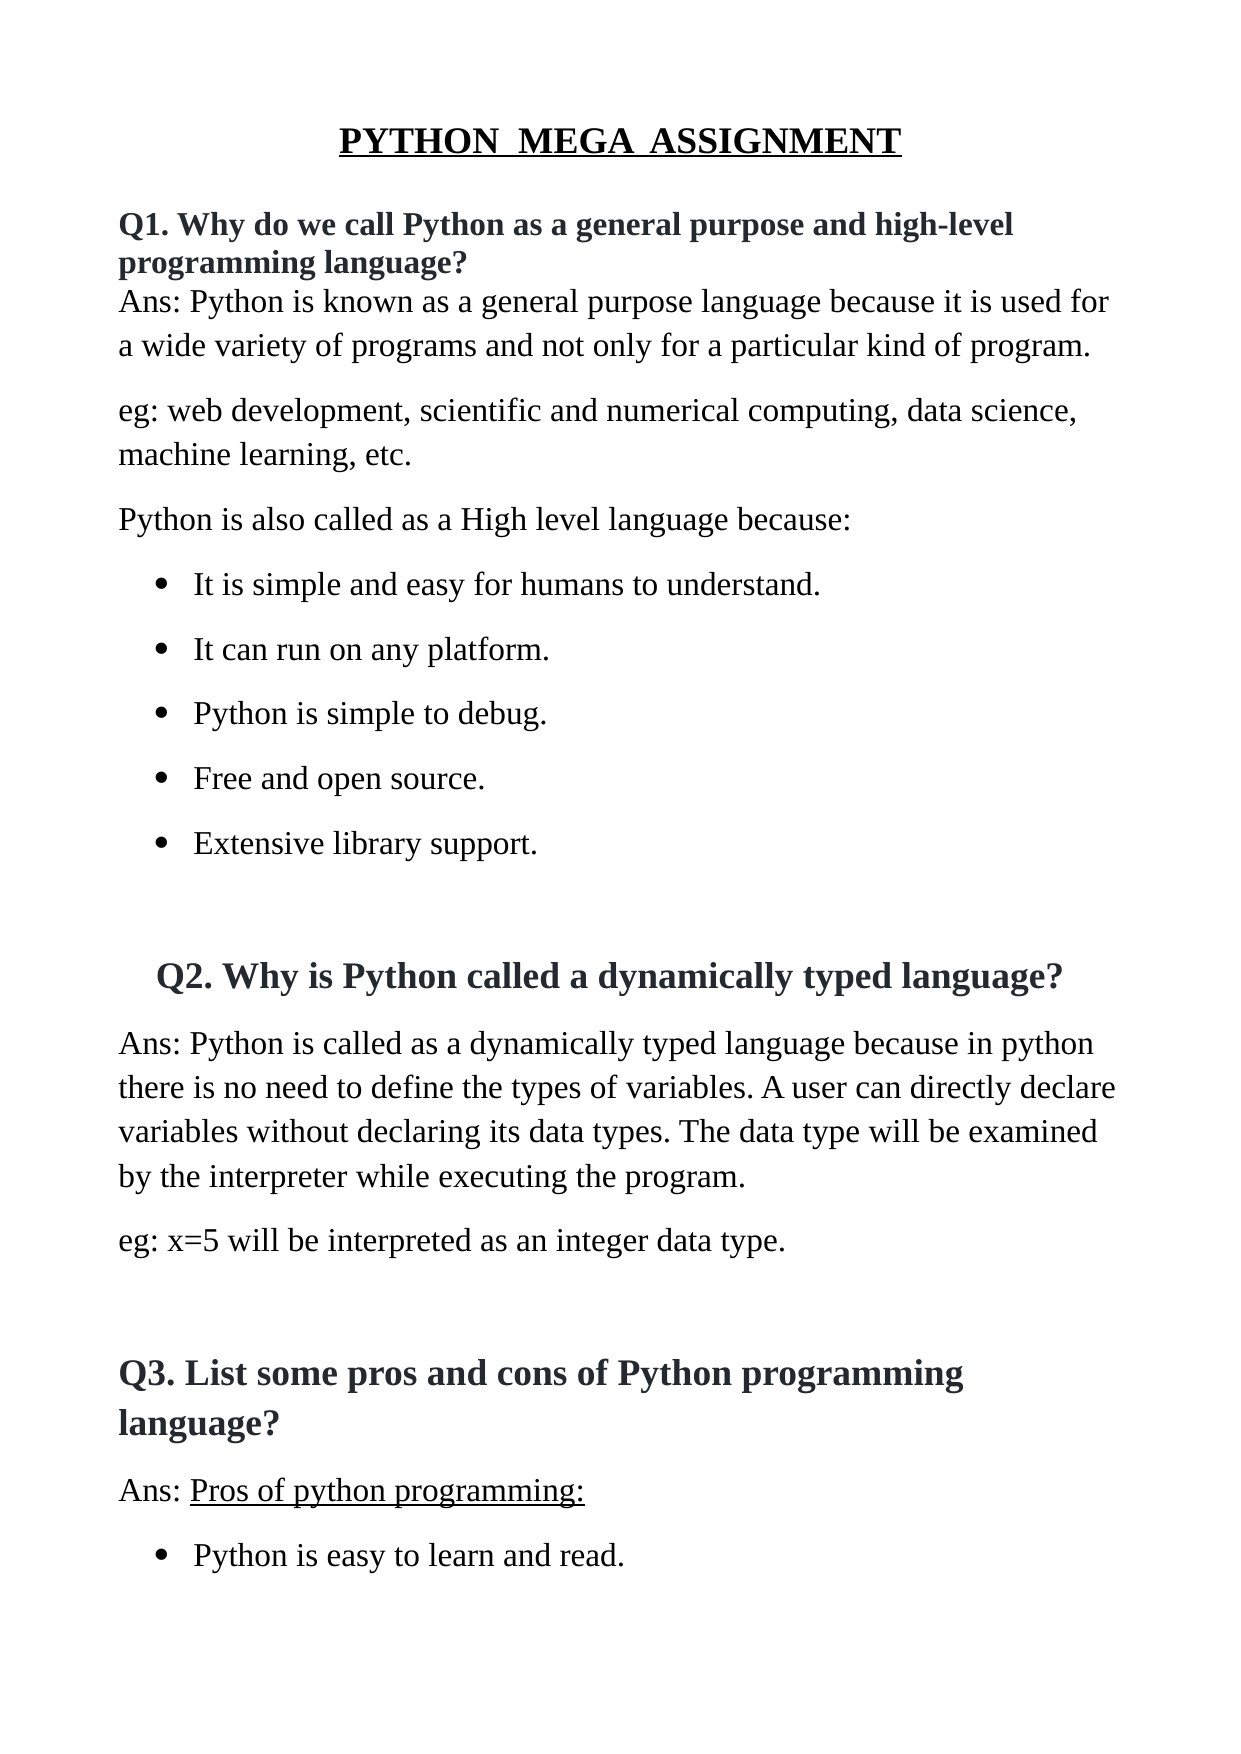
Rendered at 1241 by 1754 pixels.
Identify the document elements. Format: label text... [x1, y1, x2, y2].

text Ans: Pros of python programming: [118, 1471, 1122, 1509]
list Free and open source. [156, 758, 1122, 797]
text Ans: Python is known as a general purpose language because it is used for a wide variety of programs and not only for a particular kind of program. [118, 281, 1122, 363]
list It can run on any platform. [156, 629, 1122, 667]
text Q3. List some pros and cons of Python programming language? [118, 1351, 1122, 1443]
list It is simple and easy for humans to understand. [156, 564, 1122, 602]
list Extensive library support. [156, 823, 1122, 862]
text Ans: Python is called as a dynamically typed language because in python there is no need to define the types of variables. A user can directly declare variables without declaring its data types. The data type will be examined by the interpreter while executing the program. [118, 1024, 1122, 1194]
text eg: x=5 will be interpreted as an integer data type. [118, 1221, 1122, 1259]
text Q1. Why do we call Python as a general purpose and high-level programming language? [118, 204, 1122, 281]
list Python is simple to debug. [156, 694, 1122, 732]
list Python is easy to learn and read. [156, 1535, 1122, 1574]
text Q2. Why is Python called a dynamically typed language? [156, 953, 1122, 996]
text Python is also called as a High level language because: [118, 499, 1122, 537]
text eg: web development, scientific and numerical computing, data science, machine learning, etc. [118, 390, 1122, 472]
text PYTHON MEGA ASSIGNMENT [118, 118, 1122, 161]
